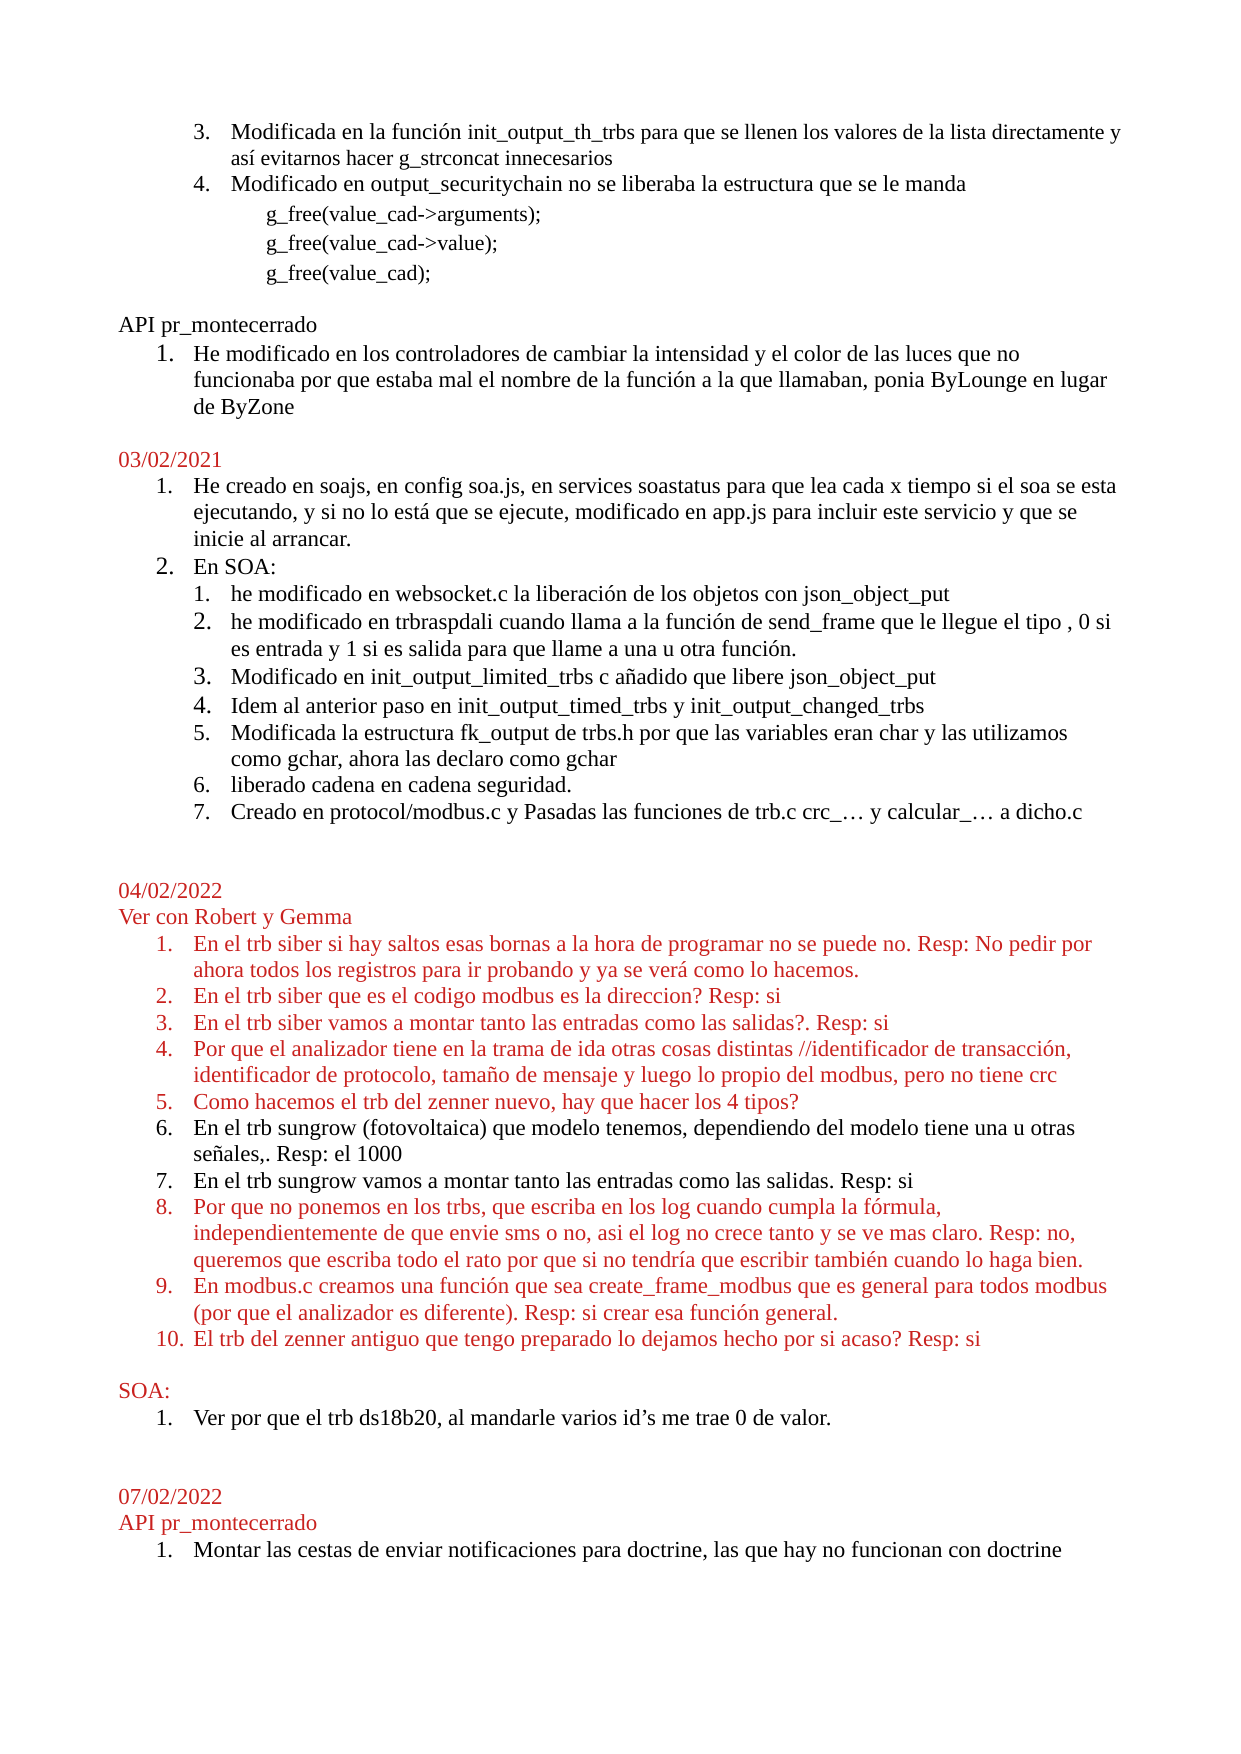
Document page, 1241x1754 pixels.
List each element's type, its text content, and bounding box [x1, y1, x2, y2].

list He creado en soajs, en config soa.js, en services soastatus para que lea cada x tiempo si el soa se esta ejecutando, y si no lo está que se ejecute, modificado en app.js para incluir este servicio y que se inicie al arrancar. [156, 472, 1122, 551]
list En el trb siber que es el codigo modbus es la direccion? Resp: si [156, 982, 1122, 1009]
list Como hacemos el trb del zenner nuevo, hay que hacer los 4 tipos? [156, 1088, 1122, 1114]
text g_free(value_cad->arguments); [118, 196, 1122, 226]
list liberado cadena en cadena seguridad. [193, 771, 1122, 798]
list he modificado en websocket.c la liberación de los objetos con json_object_put [193, 580, 1122, 606]
list Ver por que el trb ds18b20, al mandarle varios id’s me trae 0 de valor. [156, 1404, 1122, 1430]
list Creado en protocol/modbus.c y Pasadas las funciones de trb.c crc_… y calcular_… a dicho.c [193, 798, 1122, 824]
list Modificado en init_output_limited_trbs c añadido que libere json_object_put [193, 661, 1122, 690]
list El trb del zenner antiguo que tengo preparado lo dejamos hecho por si acaso? Resp: si [156, 1325, 1122, 1351]
list Modificado en output_securitychain no se liberaba la estructura que se le manda [193, 170, 1122, 196]
text API pr_montecerrado [118, 1509, 1122, 1536]
list Modificada en la función init_output_th_trbs para que se llenen los valores de la lista directamente y así evitarnos hacer g_strconcat innecesarios [193, 118, 1122, 170]
text g_free(value_cad->value); [118, 226, 1122, 255]
list En el trb sungrow (fotovoltaica) que modelo tenemos, dependiendo del modelo tiene una u otras señales,. Resp: el 1000 [156, 1114, 1122, 1167]
list Por que no ponemos en los trbs, que escriba en los log cuando cumpla la fórmula, independientemente de que envie sms o no, asi el log no crece tanto y se ve mas claro. Resp: no, queremos que escriba todo el rato por que si no tendría que escribir también cuando lo haga bien. [156, 1193, 1122, 1272]
list En el trb siber si hay saltos esas bornas a la hora de programar no se puede no. Resp: No pedir por ahora todos los registros para ir probando y ya se verá como lo hacemos. [156, 929, 1122, 982]
text 07/02/2022 [118, 1483, 1122, 1509]
text g_free(value_cad); [118, 255, 1122, 285]
list En SOA: [156, 551, 1122, 580]
text 03/02/2021 [118, 446, 1122, 472]
text 04/02/2022 [118, 877, 1122, 903]
list Modificada la estructura fk_output de trbs.h por que las variables eran char y las utilizamos como gchar, ahora las declaro como gchar [193, 719, 1122, 771]
list he modificado en trbraspdali cuando llama a la función de send_frame que le llegue el tipo , 0 si es entrada y 1 si es salida para que llame a una u otra función. [193, 606, 1122, 661]
text Ver con Robert y Gemma [118, 903, 1122, 929]
text API pr_montecerrado [118, 311, 1122, 338]
list En el trb sungrow vamos a montar tanto las entradas como las salidas. Resp: si [156, 1167, 1122, 1193]
list En el trb siber vamos a montar tanto las entradas como las salidas?. Resp: si [156, 1009, 1122, 1035]
list He modificado en los controladores de cambiar la intensidad y el color de las luces que no funcionaba por que estaba mal el nombre de la función a la que llamaban, ponia ByLounge en lugar de ByZone [156, 338, 1122, 419]
text SOA: [118, 1378, 1122, 1404]
list Por que el analizador tiene en la trama de ida otras cosas distintas //identificador de transacción, identificador de protocolo, tamaño de mensaje y luego lo propio del modbus, pero no tiene crc [156, 1035, 1122, 1088]
list Idem al anterior paso en init_output_timed_trbs y init_output_changed_trbs [193, 690, 1122, 719]
list Montar las cestas de enviar notificaciones para doctrine, las que hay no funcionan con doctrine [156, 1536, 1122, 1562]
list En modbus.c creamos una función que sea create_frame_modbus que es general para todos modbus (por que el analizador es diferente). Resp: si crear esa función general. [156, 1272, 1122, 1325]
